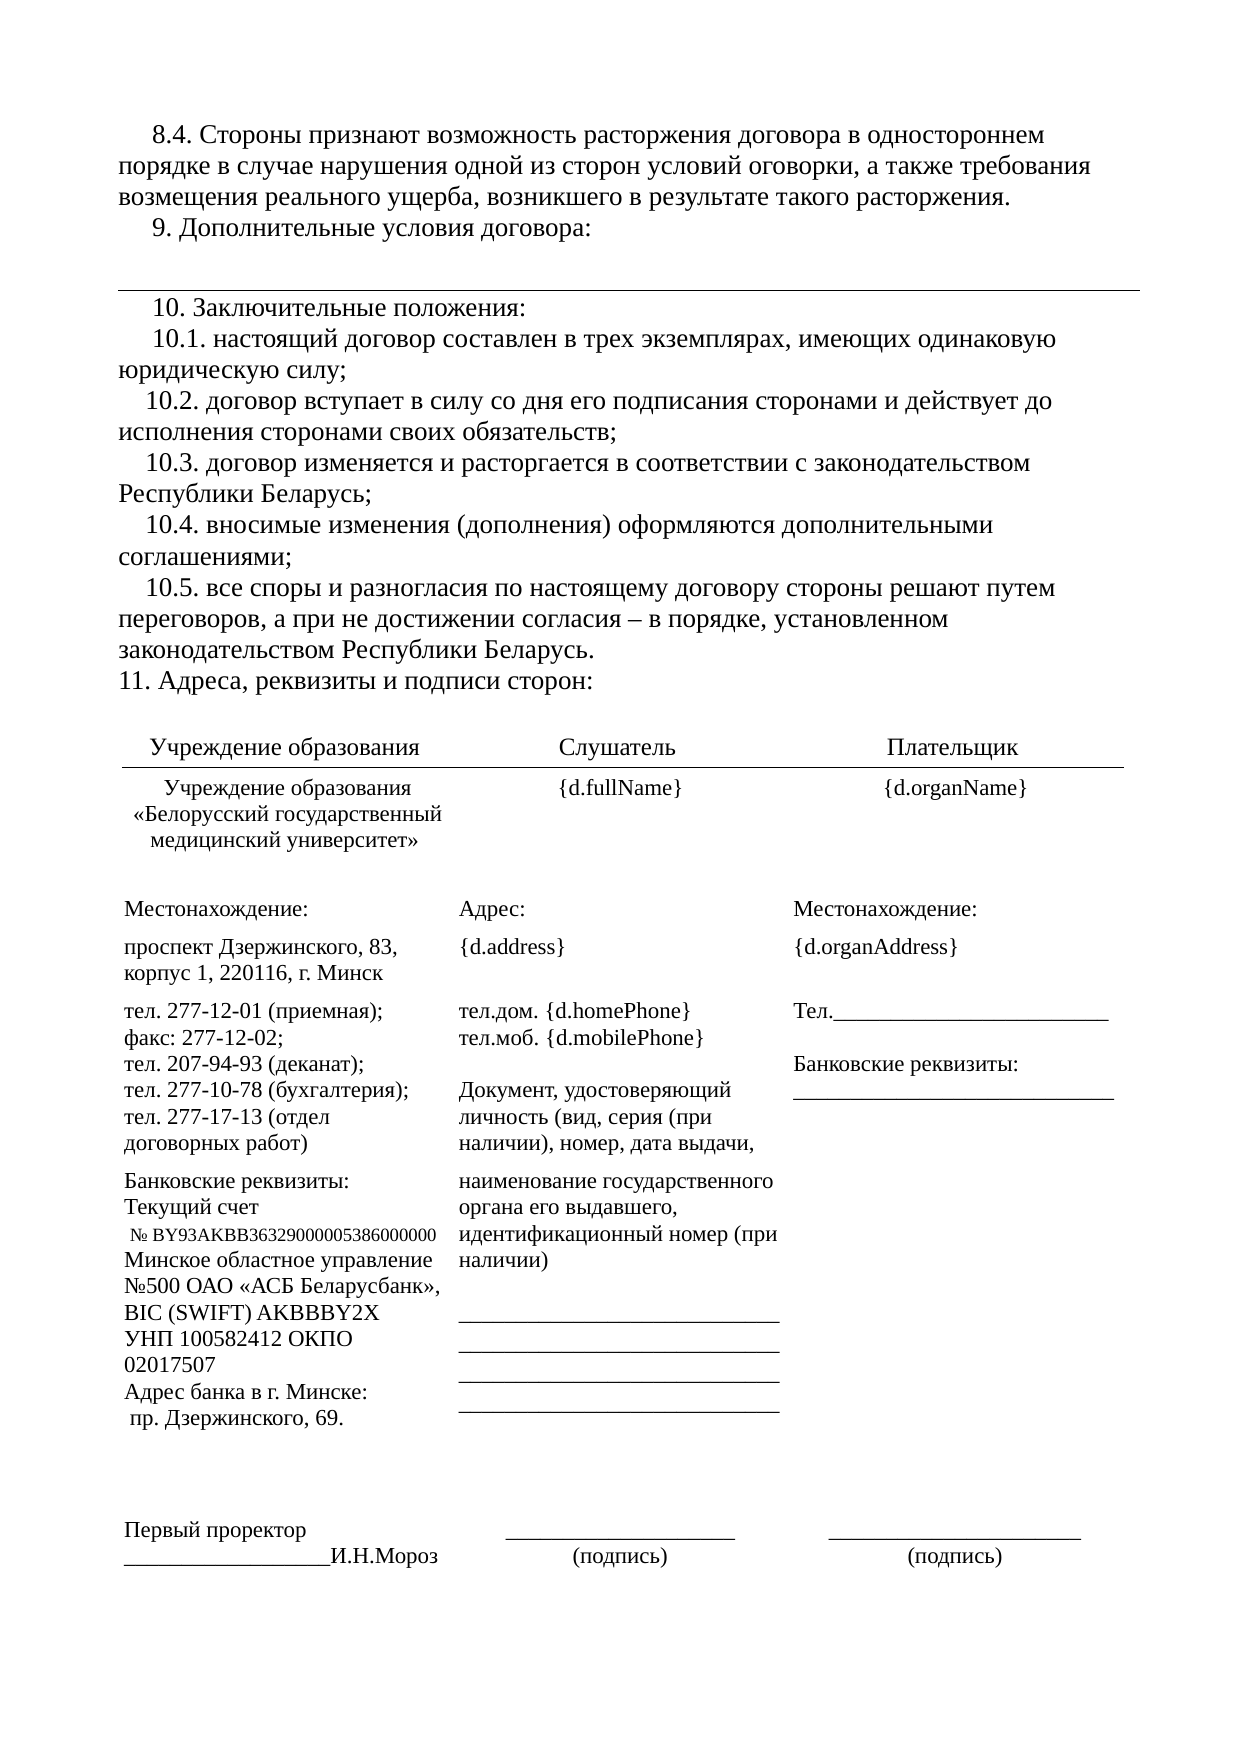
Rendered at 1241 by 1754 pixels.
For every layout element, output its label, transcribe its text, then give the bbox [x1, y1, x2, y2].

text 8.4. Стороны признают возможность расторжения договора в одностороннем порядке в случае нарушения одной из сторон условий оговорки, а также требования возмещения реального ущерба, возникшего в результате такого расторжения. [118, 118, 1122, 212]
table_header Слушатель [453, 727, 787, 767]
text 10.3. договор изменяется и расторгается в соответствии с законодательством Республики Беларусь; [118, 446, 1122, 509]
text 10.1. настоящий договор составлен в трех экземплярах, имеющих одинаковую юридическую силу; [118, 322, 1122, 384]
table_cell тел. 277-12-01 (приемная); факс: 277-12-02; тел. 207-94-93 (деканат); тел. 277-10-78 (бухгалтерия); тел. 277-17-13 (отдел договорных работ) [118, 992, 453, 1161]
table_header Плательщик [788, 727, 1123, 767]
table_cell {d.organAddress} [788, 928, 1122, 992]
text 11. Адреса, реквизиты и подписи сторон: [118, 664, 1122, 696]
table_header Учреждение образования [122, 727, 453, 767]
table_cell {d.fullName} [453, 768, 787, 858]
table_cell Банковские реквизиты: Текущий счет № BY93AKBB36329000005386000000 Минское областное управление №500 ОАО «АСБ Беларусбанк», BIC (SWIFT) AKBBBY2Х УНП 100582412 ОКПО 02017507 Адрес банка в г. Минске: пр. Дзержинского, 69. [118, 1161, 453, 1436]
table_cell Учреждение образования «Белорусский государственный медицинский университет» [122, 768, 453, 858]
table_cell [788, 1161, 1122, 1436]
table_header ____________________ (подпись) [453, 1510, 787, 1600]
table_header Адрес: [453, 890, 787, 927]
text 10.4. вносимые изменения (дополнения) оформляются дополнительными соглашениями; [118, 509, 1122, 571]
table_cell Тел.________________________ Банковские реквизиты: ____________________________ [788, 992, 1122, 1161]
table_header Местонахождение: [788, 890, 1122, 927]
table_cell [788, 1436, 1122, 1479]
table_cell [118, 1436, 453, 1479]
table_header Первый проректор __________________И.Н.Мороз [118, 1510, 453, 1600]
table_header [118, 243, 1140, 289]
table_header ______________________ (подпись) [788, 1510, 1122, 1600]
text 9. Дополнительные условия договора: [118, 212, 1122, 243]
table_cell [453, 1436, 787, 1479]
table_cell {d.address} [453, 928, 787, 992]
text 10.5. все споры и разногласия по настоящему договору стороны решают путем переговоров, а при не достижении согласия – в порядке, установленном законодательством Республики Беларусь. [118, 571, 1122, 664]
table_cell наименование государственного органа его выдавшего, идентификационный номер (при наличии) ________________________________________________________________________________________________________________ [453, 1161, 787, 1436]
table_header Местонахождение: [118, 890, 453, 927]
text 10.2. договор вступает в силу со дня его подписания сторонами и действует до исполнения сторонами своих обязательств; [118, 384, 1122, 446]
table_cell проспект Дзержинского, 83, корпус 1, 220116, г. Минск [118, 928, 453, 992]
table_cell {d.organName} [788, 768, 1123, 858]
text 10. Заключительные положения: [118, 291, 1122, 322]
table_cell тел.дом. {d.homePhone} тел.моб. {d.mobilePhone} Документ, удостоверяющий личность (вид, серия (при наличии), номер, дата выдачи, [453, 992, 787, 1161]
